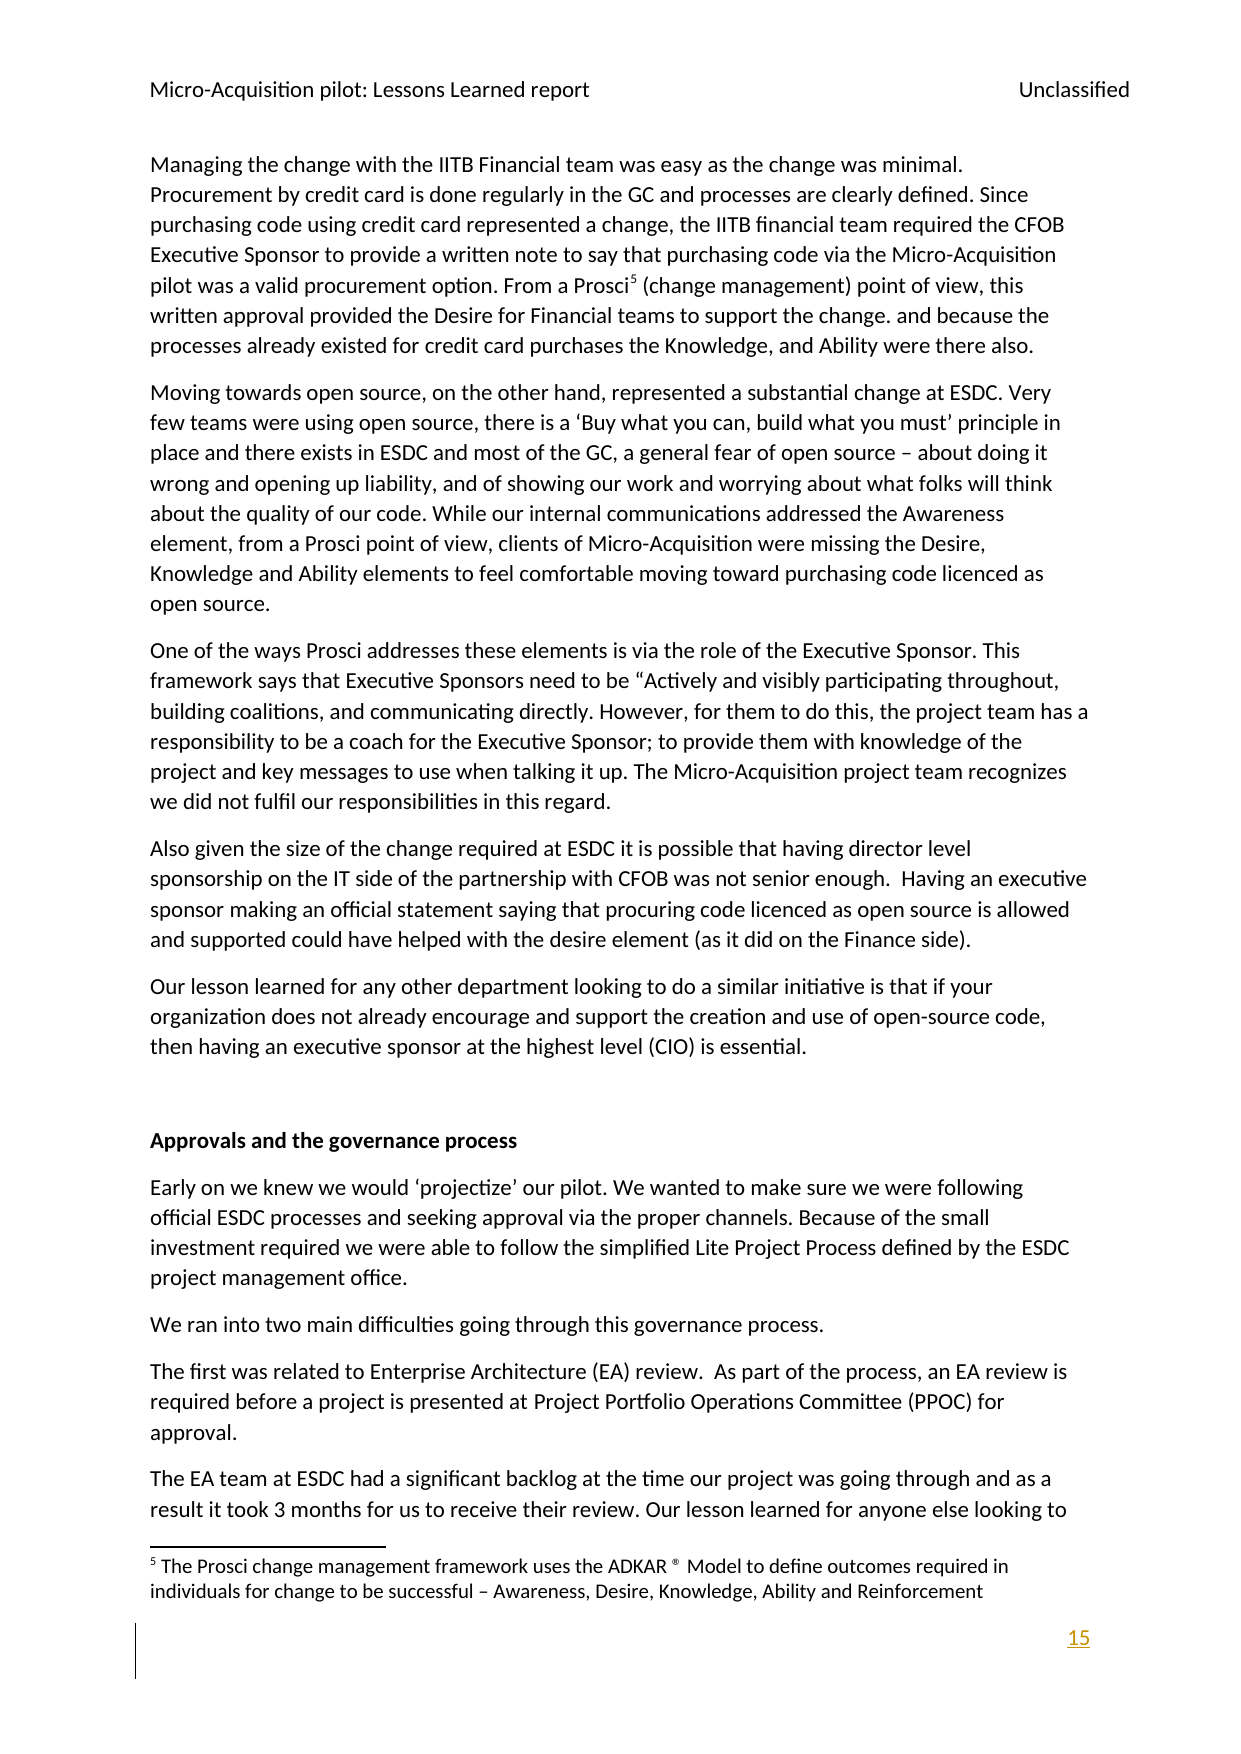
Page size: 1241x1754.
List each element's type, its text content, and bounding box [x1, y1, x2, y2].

text Early on we knew we would ‘projectize’ our pilot. We wanted to make sure we were following official ESDC processes and seeking approval via the proper channels. Because of the small investment required we were able to follow the simplified Lite Project Process defined by the ESDC project management office. [150, 1173, 1090, 1292]
text Moving towards open source, on the other hand, represented a substantial change at ESDC. Very few teams were using open source, there is a ‘Buy what you can, build what you must’ principle in place and there exists in ESDC and most of the GC, a general fear of open source – about doing it wrong and opening up liability, and of showing our work and worrying about what folks will think about the quality of our code. While our internal communications addressed the Awareness element, from a Prosci point of view, clients of Micro-Acquisition were missing the Desire, Knowledge and Ability elements to feel comfortable moving toward purchasing code licenced as open source. [150, 378, 1090, 618]
text Managing the change with the IITB Financial team was easy as the change was minimal. Procurement by credit card is done regularly in the GC and processes are clearly defined. Since purchasing code using credit card represented a change, the IITB financial team required the CFOB Executive Sponsor to provide a written note to say that purchasing code via the Micro-Acquisition pilot was a valid procurement option. From a Prosci (change management) point of view, this written approval provided the Desire for Financial teams to support the change. and because the processes already existed for credit card purchases the Knowledge, and Ability were there also. [150, 150, 1090, 359]
text We ran into two main difficulties going through this governance process. [150, 1310, 1090, 1338]
text Our lesson learned for any other department looking to do a similar initiative is that if your organization does not already encourage and support the creation and use of open-source code, then having an executive sponsor at the highest level (CIO) is essential. [150, 972, 1090, 1060]
text The EA team at ESDC had a significant backlog at the time our project was going through and as a result it took 3 months for us to receive their review. Our lesson learned for anyone else looking to [150, 1464, 1090, 1523]
text The first was related to Enterprise Architecture (EA) review. As part of the process, an EA review is required before a project is presented at Project Portfolio Operations Committee (PPOC) for approval. [150, 1357, 1090, 1446]
text Approvals and the governance process [150, 1126, 1090, 1154]
text Also given the size of the change required at ESDC it is possible that having director level sponsorship on the IT side of the partnership with CFOB was not senior enough. Having an executive sponsor making an official statement saying that procuring code licenced as open source is allowed and supported could have helped with the desire element (as it did on the Finance side). [150, 834, 1090, 953]
text The Prosci change management framework uses the ADKAR ® Model to define outcomes required in individuals for change to be successful – Awareness, Desire, Knowledge, Ability and Reinforcement [150, 1553, 1090, 1604]
text One of the ways Prosci addresses these elements is via the role of the Executive Sponsor. This framework says that Executive Sponsors need to be “Actively and visibly participating throughout, building coalitions, and communicating directly. However, for them to do this, the project team has a responsibility to be a coach for the Executive Sponsor; to provide them with knowledge of the project and key messages to use when talking it up. The Micro-Acquisition project team recognizes we did not fulfil our responsibilities in this regard. [150, 636, 1090, 816]
